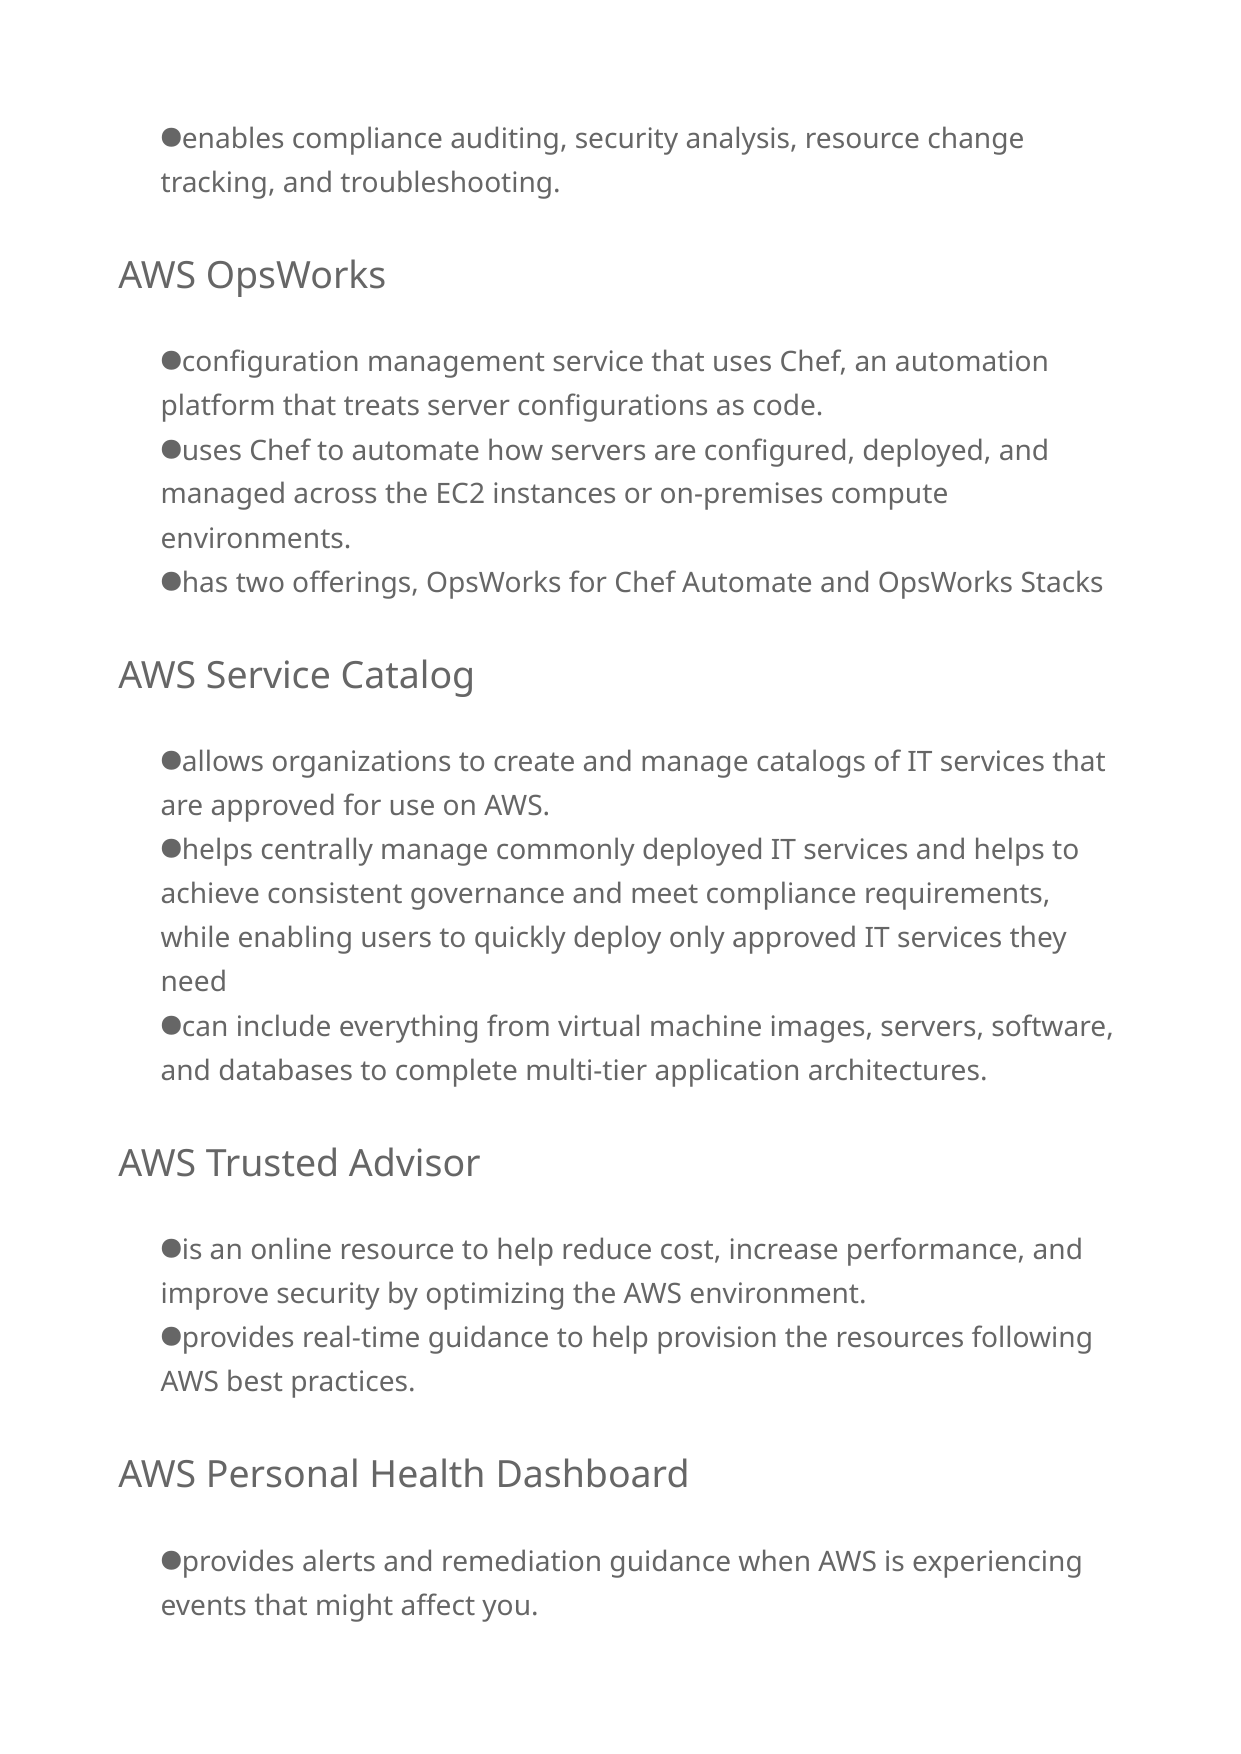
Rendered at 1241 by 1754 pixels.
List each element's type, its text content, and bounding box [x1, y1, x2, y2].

list has two offerings, OpsWorks for Chef Automate and OpsWorks Stacks [118, 562, 1122, 600]
subtitle AWS Personal Health Dashboard [118, 1448, 1122, 1499]
subtitle AWS Service Catalog [118, 648, 1122, 699]
list helps centrally manage commonly deployed IT services and helps to achieve consistent governance and meet compliance requirements, while enabling users to quickly deploy only approved IT services they need [118, 829, 1122, 1000]
list provides alerts and remediation guidance when AWS is experiencing events that might affect you. [118, 1541, 1122, 1623]
subtitle AWS Trusted Advisor [118, 1136, 1122, 1187]
list allows organizations to create and manage catalogs of IT services that are approved for use on AWS. [118, 741, 1122, 824]
list configuration management service that uses Chef, an automation platform that treats server configurations as code. [118, 342, 1122, 424]
list is an online resource to help reduce cost, increase performance, and improve security by optimizing the AWS environment. [118, 1229, 1122, 1312]
list enables compliance auditing, security analysis, resource change tracking, and troubleshooting. [118, 118, 1122, 201]
list provides real-time guidance to help provision the resources following AWS best practices. [118, 1317, 1122, 1400]
subtitle AWS OpsWorks [118, 248, 1122, 299]
list can include everything from virtual machine images, servers, software, and databases to complete multi-tier application architectures. [118, 1006, 1122, 1088]
list uses Chef to automate how servers are configured, deployed, and managed across the EC2 instances or on-premises compute environments. [118, 430, 1122, 556]
